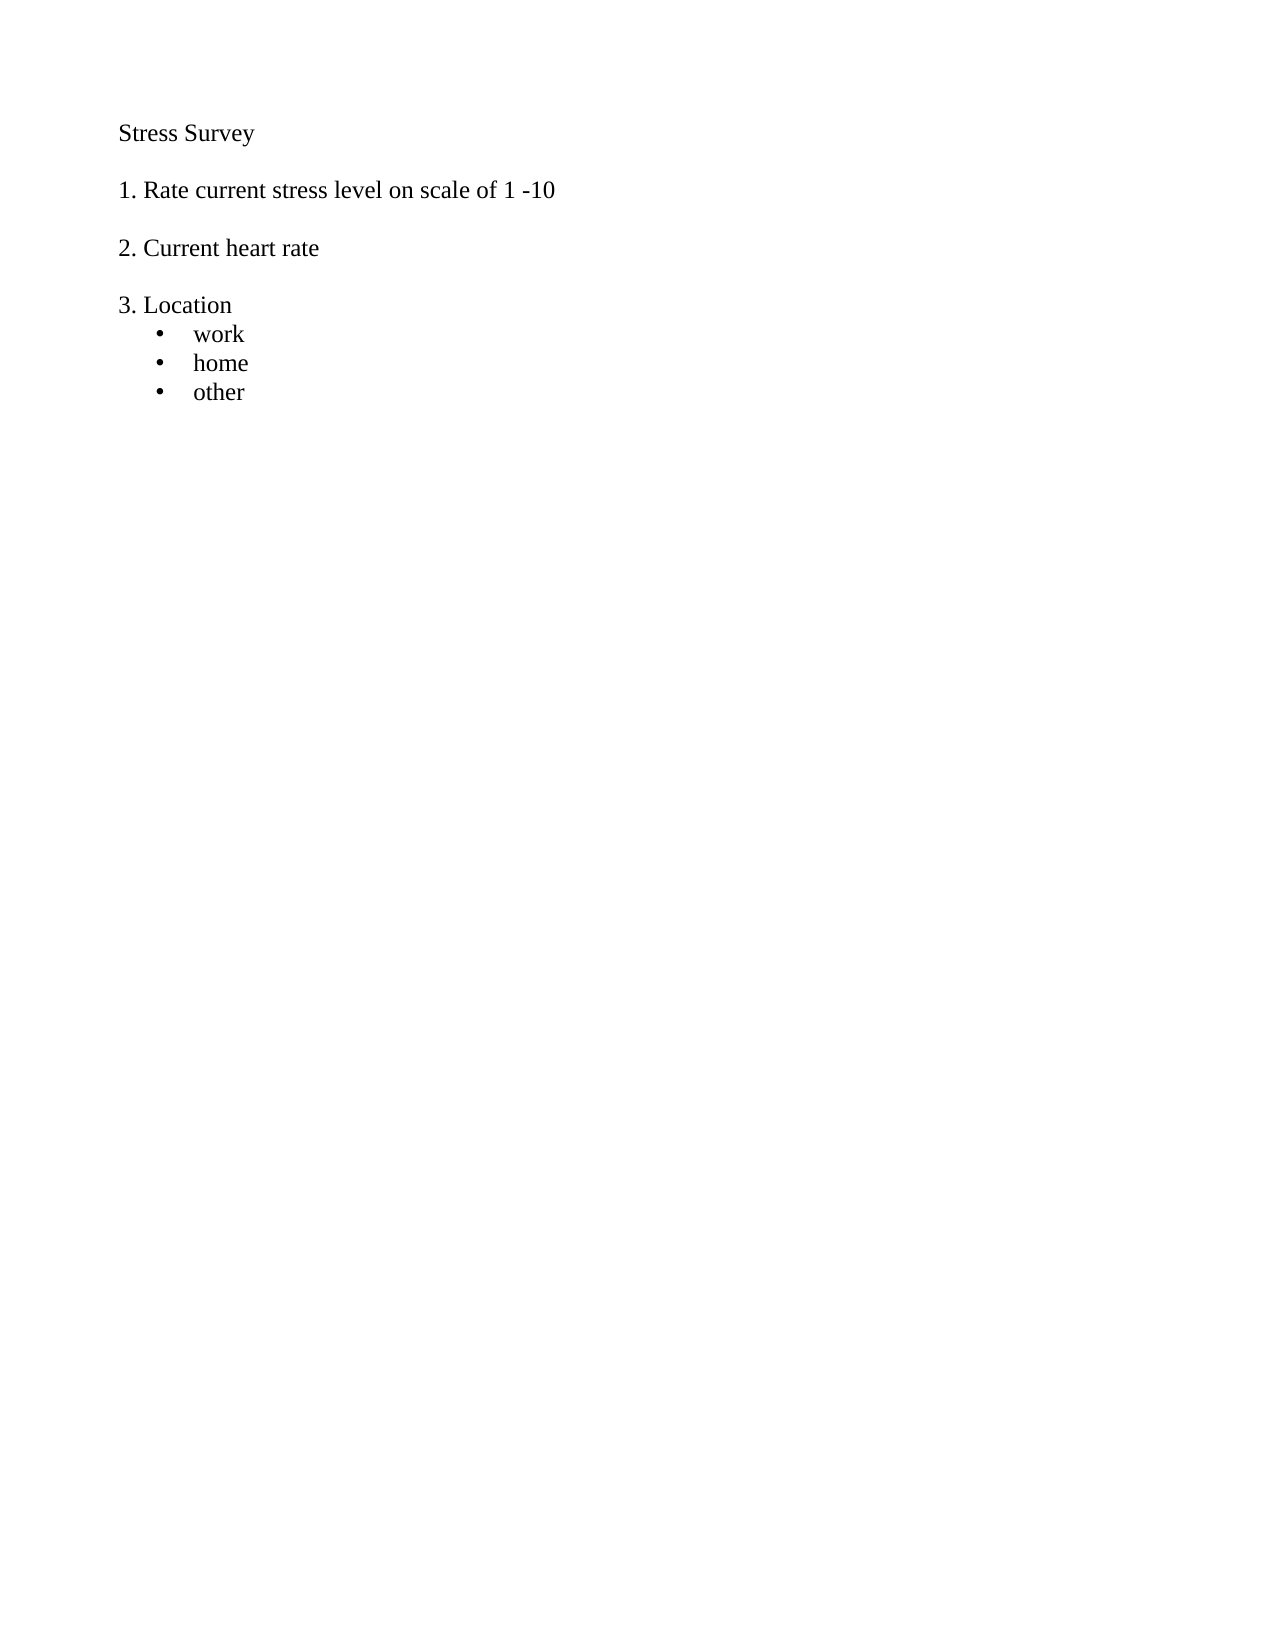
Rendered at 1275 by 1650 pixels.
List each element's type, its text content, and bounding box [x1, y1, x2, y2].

text Stress Survey [118, 118, 1157, 147]
text 3. Location [118, 291, 1157, 319]
list home [156, 348, 1157, 377]
text 2. Current heart rate [118, 233, 1157, 262]
list work [156, 319, 1157, 348]
list other [156, 377, 1157, 406]
text 1. Rate current stress level on scale of 1 -10 [118, 176, 1157, 204]
